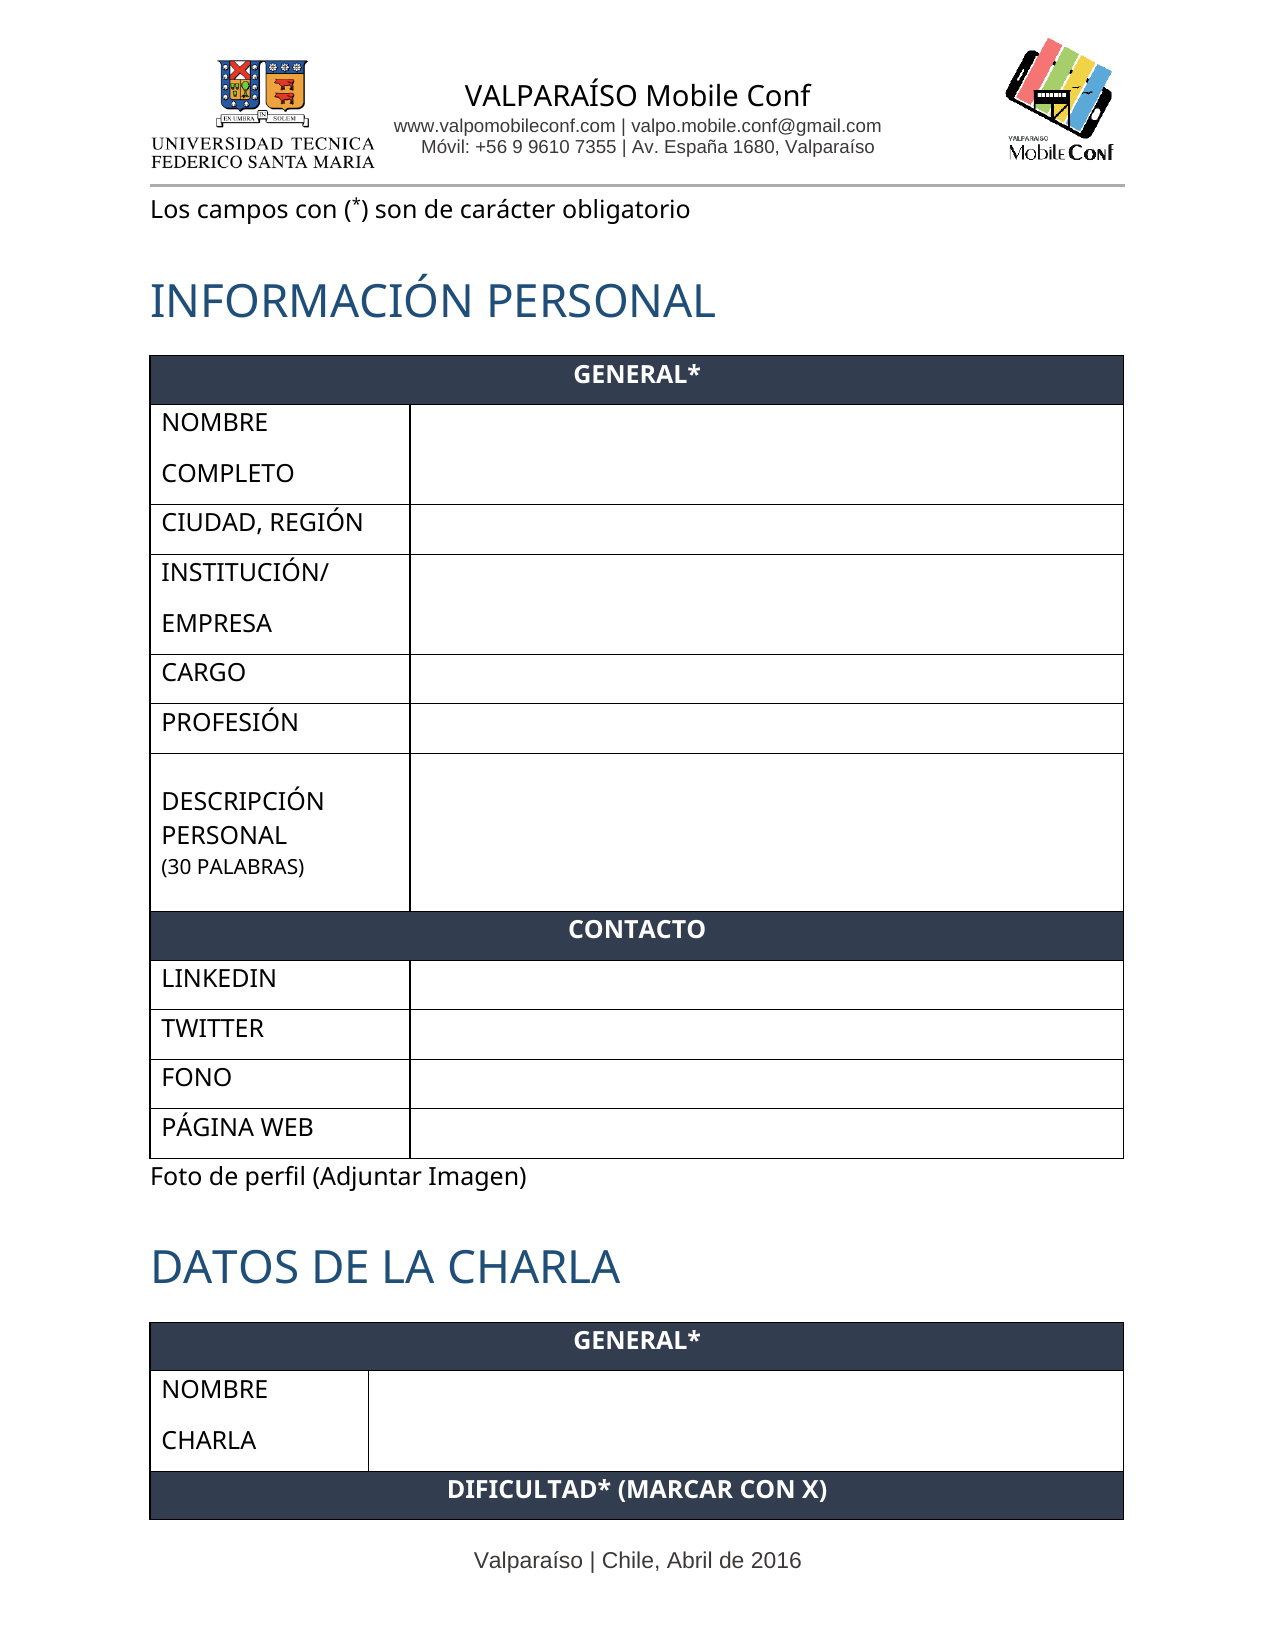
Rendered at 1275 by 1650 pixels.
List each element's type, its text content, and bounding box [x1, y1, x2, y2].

table_cell [411, 1109, 1123, 1157]
table_header GENERAL* [151, 1323, 1123, 1370]
table_cell [411, 505, 1123, 553]
table_cell LINKEDIN [151, 961, 409, 1009]
table_cell [411, 961, 1123, 1009]
table_cell DESCRIPCIÓN PERSONAL (30 PALABRAS) [151, 754, 409, 911]
table_cell PÁGINA WEB [151, 1109, 409, 1157]
table_cell PROFESIÓN [151, 704, 409, 753]
table_cell [411, 555, 1123, 654]
text Foto de perfil (Adjuntar Imagen) [150, 1158, 1125, 1193]
table_cell [369, 1371, 1123, 1471]
text Información Personal [150, 268, 1125, 330]
table_cell [411, 754, 1123, 911]
table_cell TWITTER [151, 1010, 409, 1059]
table_cell CARGO [151, 655, 409, 703]
table_cell [411, 1010, 1123, 1059]
table_cell INSTITUCIÓN/EMPRESA [151, 555, 409, 654]
table_cell [411, 655, 1123, 703]
table_cell [411, 704, 1123, 753]
table_cell DIFICULTAD* (MARCAR CON X) [151, 1472, 1123, 1519]
table_cell CIUDAD, REGIÓN [151, 505, 409, 553]
table_cell CONTACTO [151, 912, 1123, 960]
text Los campos con (*) son de carácter obligatorio [150, 192, 1125, 226]
table_cell [411, 405, 1123, 504]
table_cell [411, 1060, 1123, 1108]
table_cell NOMBRE COMPLETO [151, 405, 409, 504]
text Datos de la Charla [150, 1234, 1125, 1297]
table_cell NOMBRE CHARLA [151, 1371, 368, 1471]
table_cell FONO [151, 1060, 409, 1108]
table_header GENERAL* [151, 356, 1123, 404]
